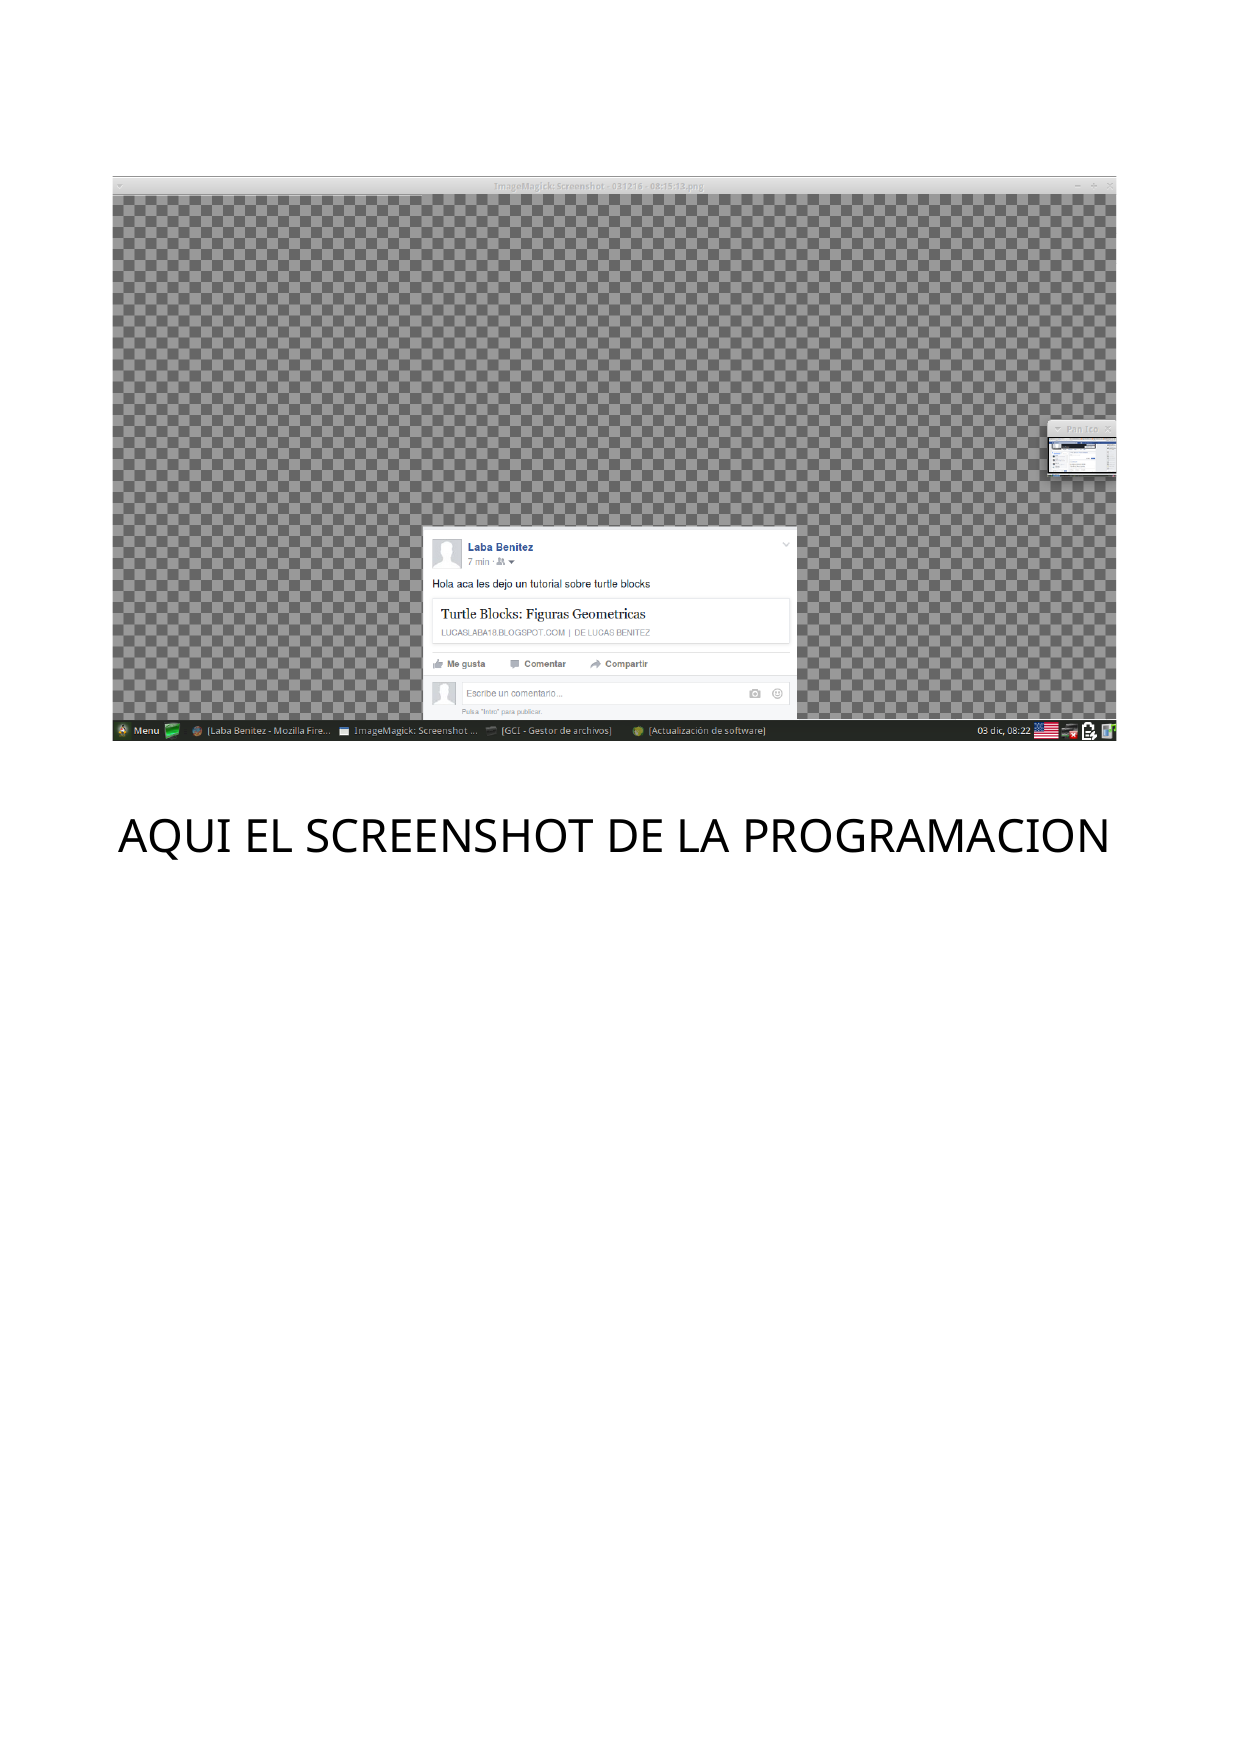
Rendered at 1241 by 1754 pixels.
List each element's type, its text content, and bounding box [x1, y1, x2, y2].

picture [112, 176, 1117, 741]
text AQUI EL SCREENSHOT DE LA PROGRAMACION [118, 803, 1122, 866]
